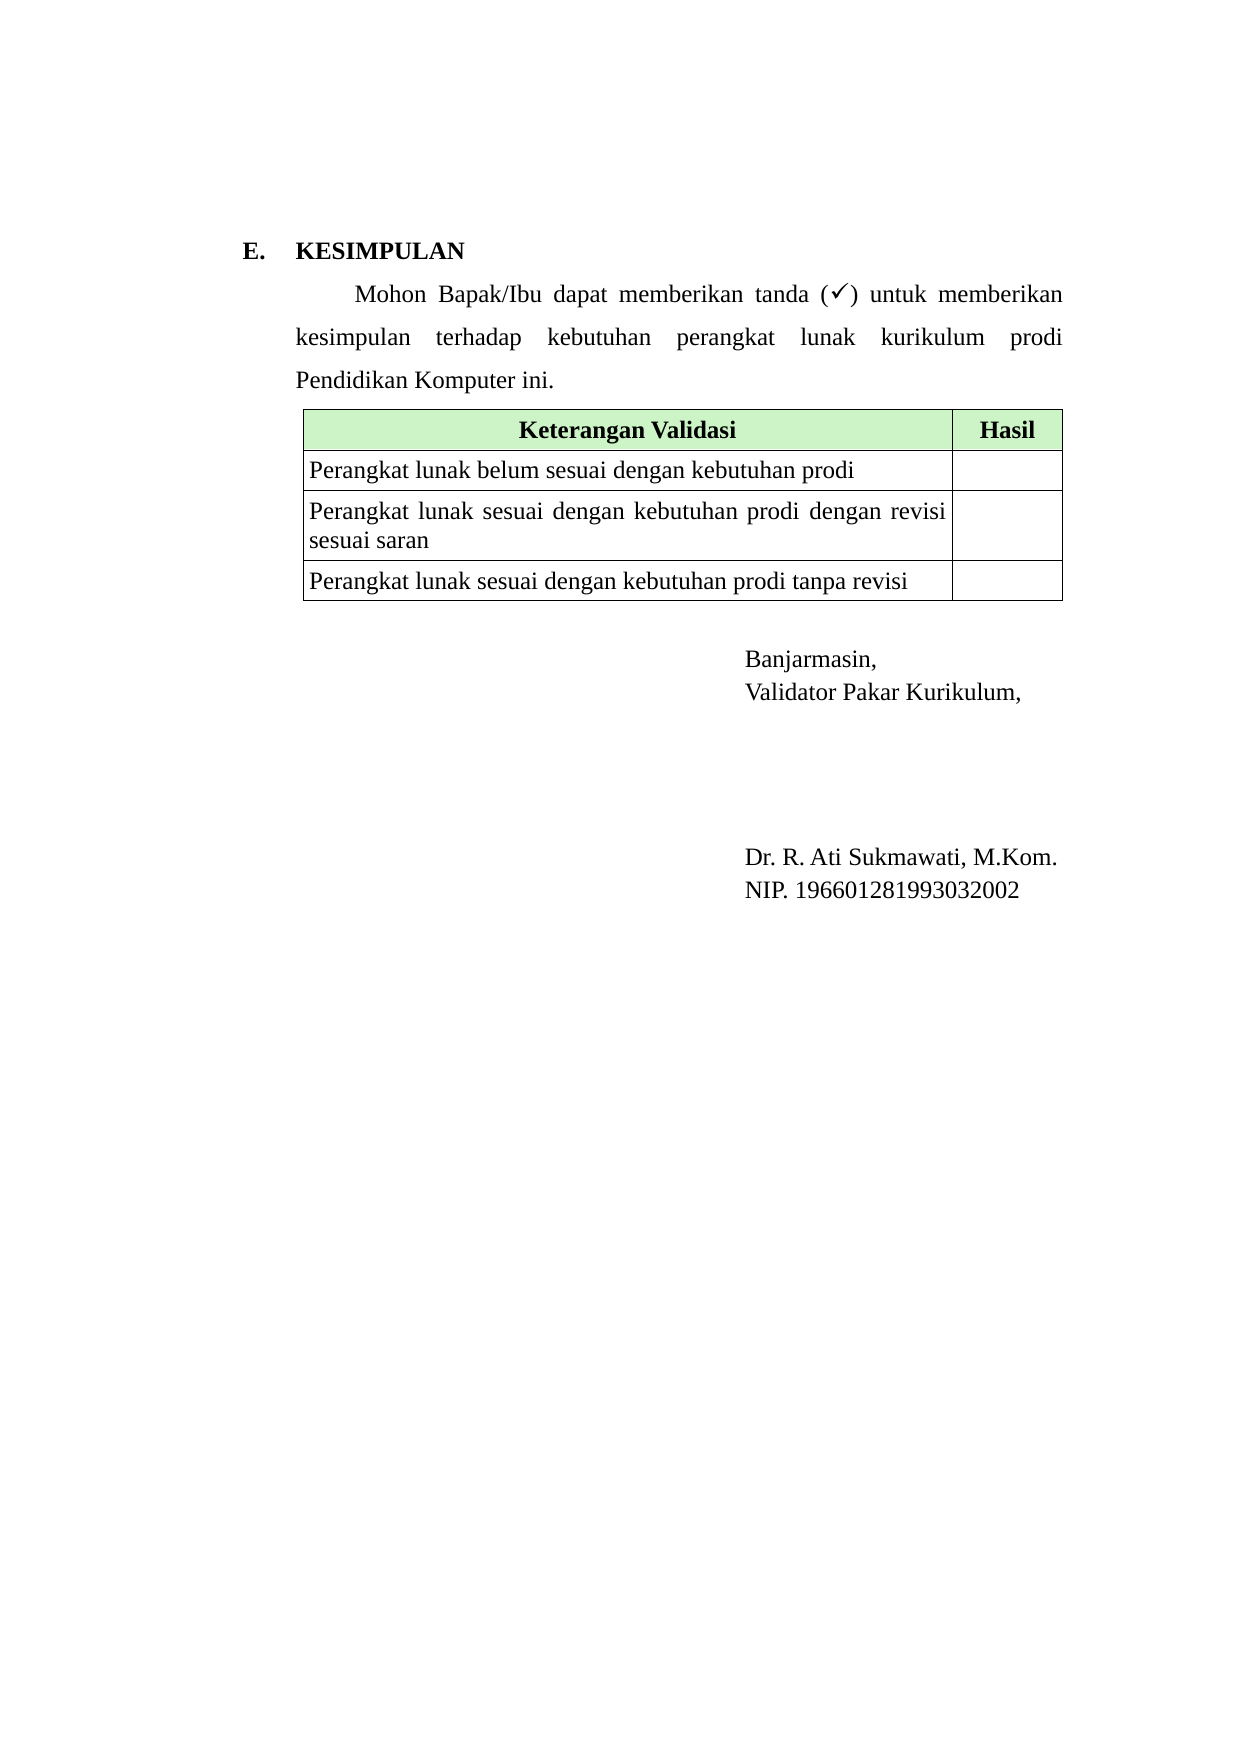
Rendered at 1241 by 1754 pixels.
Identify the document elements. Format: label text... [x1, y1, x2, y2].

list KESIMPULAN [236, 236, 1063, 265]
text Mohon Bapak/Ibu dapat memberikan tanda (ü) untuk memberikan kesimpulan terhadap kebutuhan perangkat lunak kurikulum prodi Pendidikan Komputer ini. [295, 279, 1063, 394]
table_header Keterangan Validasi [304, 410, 952, 449]
table_header Banjarmasin, [745, 644, 1063, 677]
table_cell [953, 491, 1062, 560]
table_cell [953, 451, 1062, 490]
table_cell [953, 561, 1062, 600]
table_cell Validator Pakar Kurikulum, Dr. R. Ati Sukmawati, M.Kom. NIP. 196601281993032002 [745, 677, 1063, 908]
table_cell Perangkat lunak sesuai dengan kebutuhan prodi tanpa revisi [304, 561, 952, 600]
table_header [236, 644, 744, 677]
table_cell Perangkat lunak sesuai dengan kebutuhan prodi dengan revisi sesuai saran [304, 491, 952, 560]
table_header Hasil [953, 410, 1062, 449]
table_cell [236, 677, 744, 908]
table_cell Perangkat lunak belum sesuai dengan kebutuhan prodi [304, 451, 952, 490]
